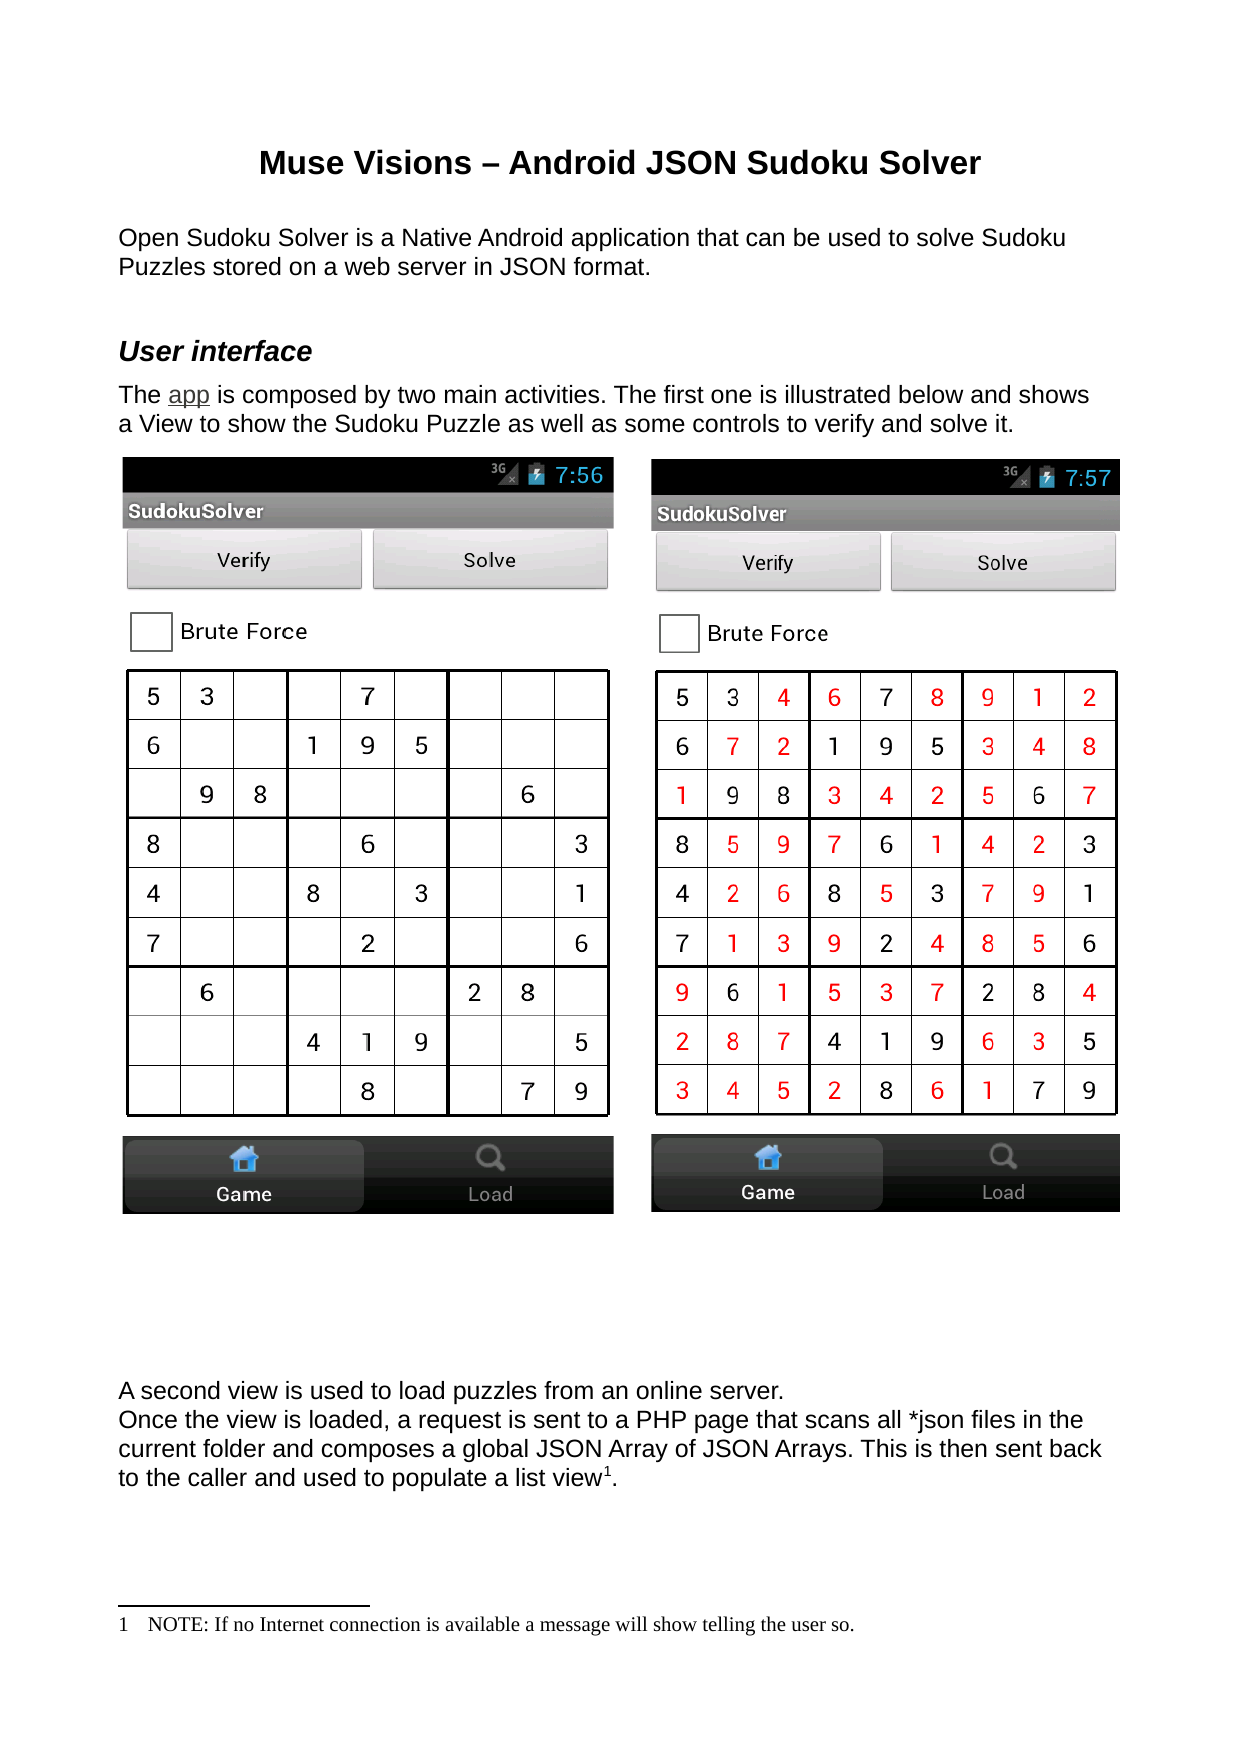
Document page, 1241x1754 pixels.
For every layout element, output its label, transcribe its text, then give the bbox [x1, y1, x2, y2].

text A second view is used to load puzzles from an online server. [118, 1376, 1122, 1405]
text Once the view is loaded, a request is sent to a PHP page that scans all *json files in the current folder and composes a global JSON Array of JSON Arrays. This is then sent back to the caller and used to populate a list view. [118, 1405, 1122, 1491]
picture [122, 457, 614, 1214]
text a View to show the Sudoku Puzzle as well as some controls to verify and solve it. [118, 409, 1122, 438]
text The app is composed by two main activities. The first one is illustrated below and shows [118, 380, 1122, 409]
text Open Sudoku Solver is a Native Android application that can be used to solve Sudoku Puzzles stored on a web server in JSON format. [118, 223, 1122, 281]
subtitle User interface [118, 334, 1122, 368]
picture [651, 459, 1120, 1212]
text NOTE: If no Internet connection is available a message will show telling the user so. [118, 1612, 1122, 1636]
subtitle Muse Visions – Android JSON Sudoku Solver [118, 143, 1122, 182]
